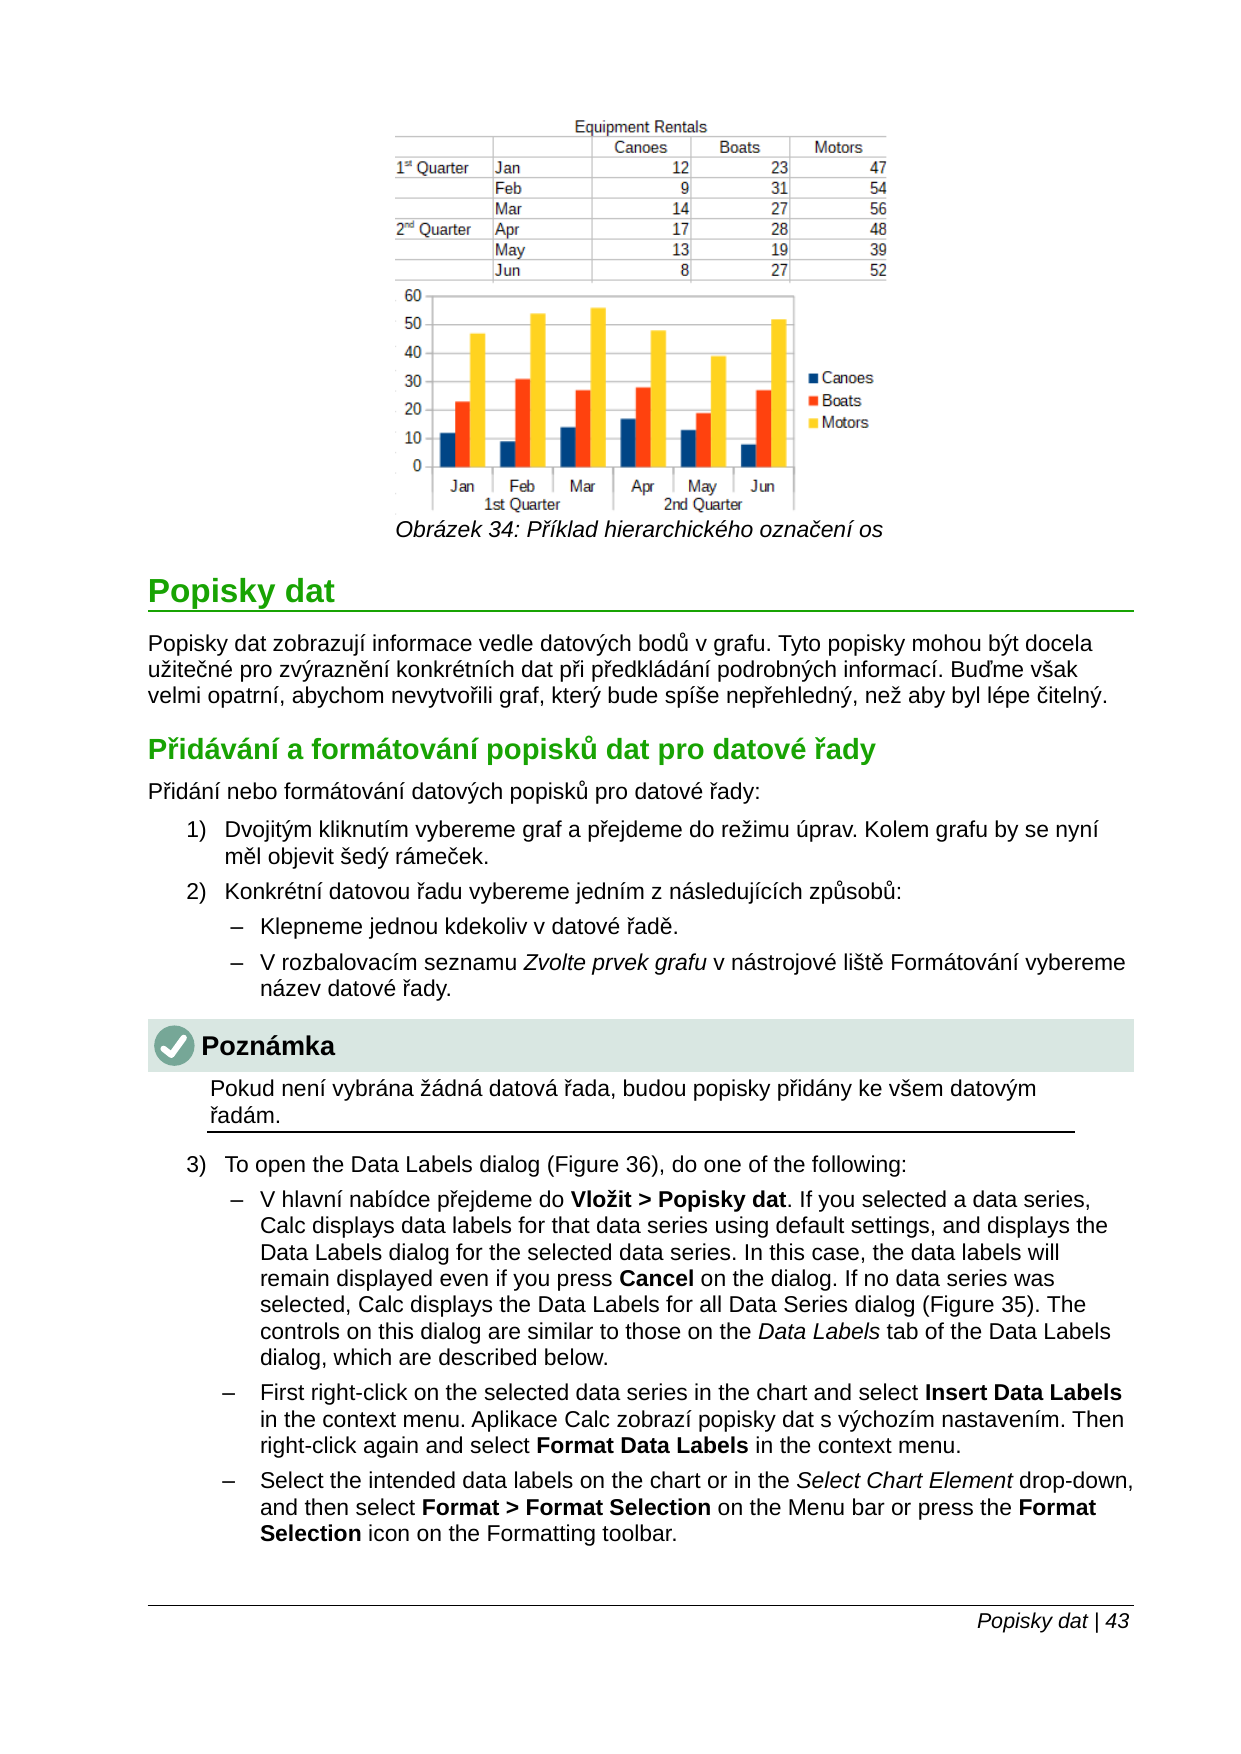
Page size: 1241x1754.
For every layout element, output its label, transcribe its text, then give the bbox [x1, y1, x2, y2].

list Select the intended data labels on the chart or in the Select Chart Element drop-down, and then select Format > Format Selection on the Menu bar or press the Format Selection icon on the Formatting toolbar. [222, 1467, 1134, 1546]
list Konkrétní datovou řadu vybereme jedním z následujících způsobů: [207, 878, 1134, 904]
list Dvojitým kliknutím vybereme graf a přejdeme do režimu úprav. Kolem grafu by se nyní měl objevit šedý rámeček. [207, 816, 1134, 869]
text Pokud není vybrána žádná datová řada, budou popisky přidány ke všem datovým řadám. [207, 1072, 1075, 1131]
list V hlavní nabídce přejdeme do Vložit > Popisky dat. If you selected a data series, Calc displays data labels for that data series using default settings, and displays the Data Labels dialog for the selected data series. In this case, the data labels will remain displayed even if you press Cancel on the dialog. If no data series was selected, Calc displays the Data Labels for all Data Series dialog (Figure 35). The controls on this dialog are similar to those on the Data Labels tab of the Data Labels dialog, which are described below. [230, 1186, 1134, 1371]
list To open the Data Labels dialog (Figure 36), do one of the following: [207, 1151, 1134, 1177]
picture [395, 118, 887, 516]
text Popisky dat zobrazují informace vedle datových bodů v grafu. Tyto popisky mohou být docela užitečné pro zvýraznění konkrétních dat při předkládání podrobných informací. Buďme však velmi opatrní, abychom nevytvořili graf, který bude spíše nepřehledný, než aby byl lépe čitelný. [148, 629, 1134, 709]
list Klepneme jednou kdekoliv v datové řadě. [230, 913, 1134, 939]
subtitle Popisky dat [148, 571, 1134, 610]
list Přidání nebo formátování datových popisků pro datové řady: [148, 778, 1134, 804]
subtitle Poznámka [148, 1019, 1134, 1072]
list First right-click on the selected data series in the chart and select Insert Data Labels in the context menu. Aplikace Calc zobrazí popisky dat s výchozím nastavením. Then right-click again and select Format Data Labels in the context menu. [222, 1379, 1134, 1458]
subtitle Přidávání a formátování popisků dat pro datové řady [148, 732, 1134, 766]
text Obrázek 34: Příklad hierarchického označení os [395, 516, 886, 542]
list V rozbalovacím seznamu Zvolte prvek grafu v nástrojové liště Formátování vybereme název datové řady. [230, 948, 1134, 1001]
